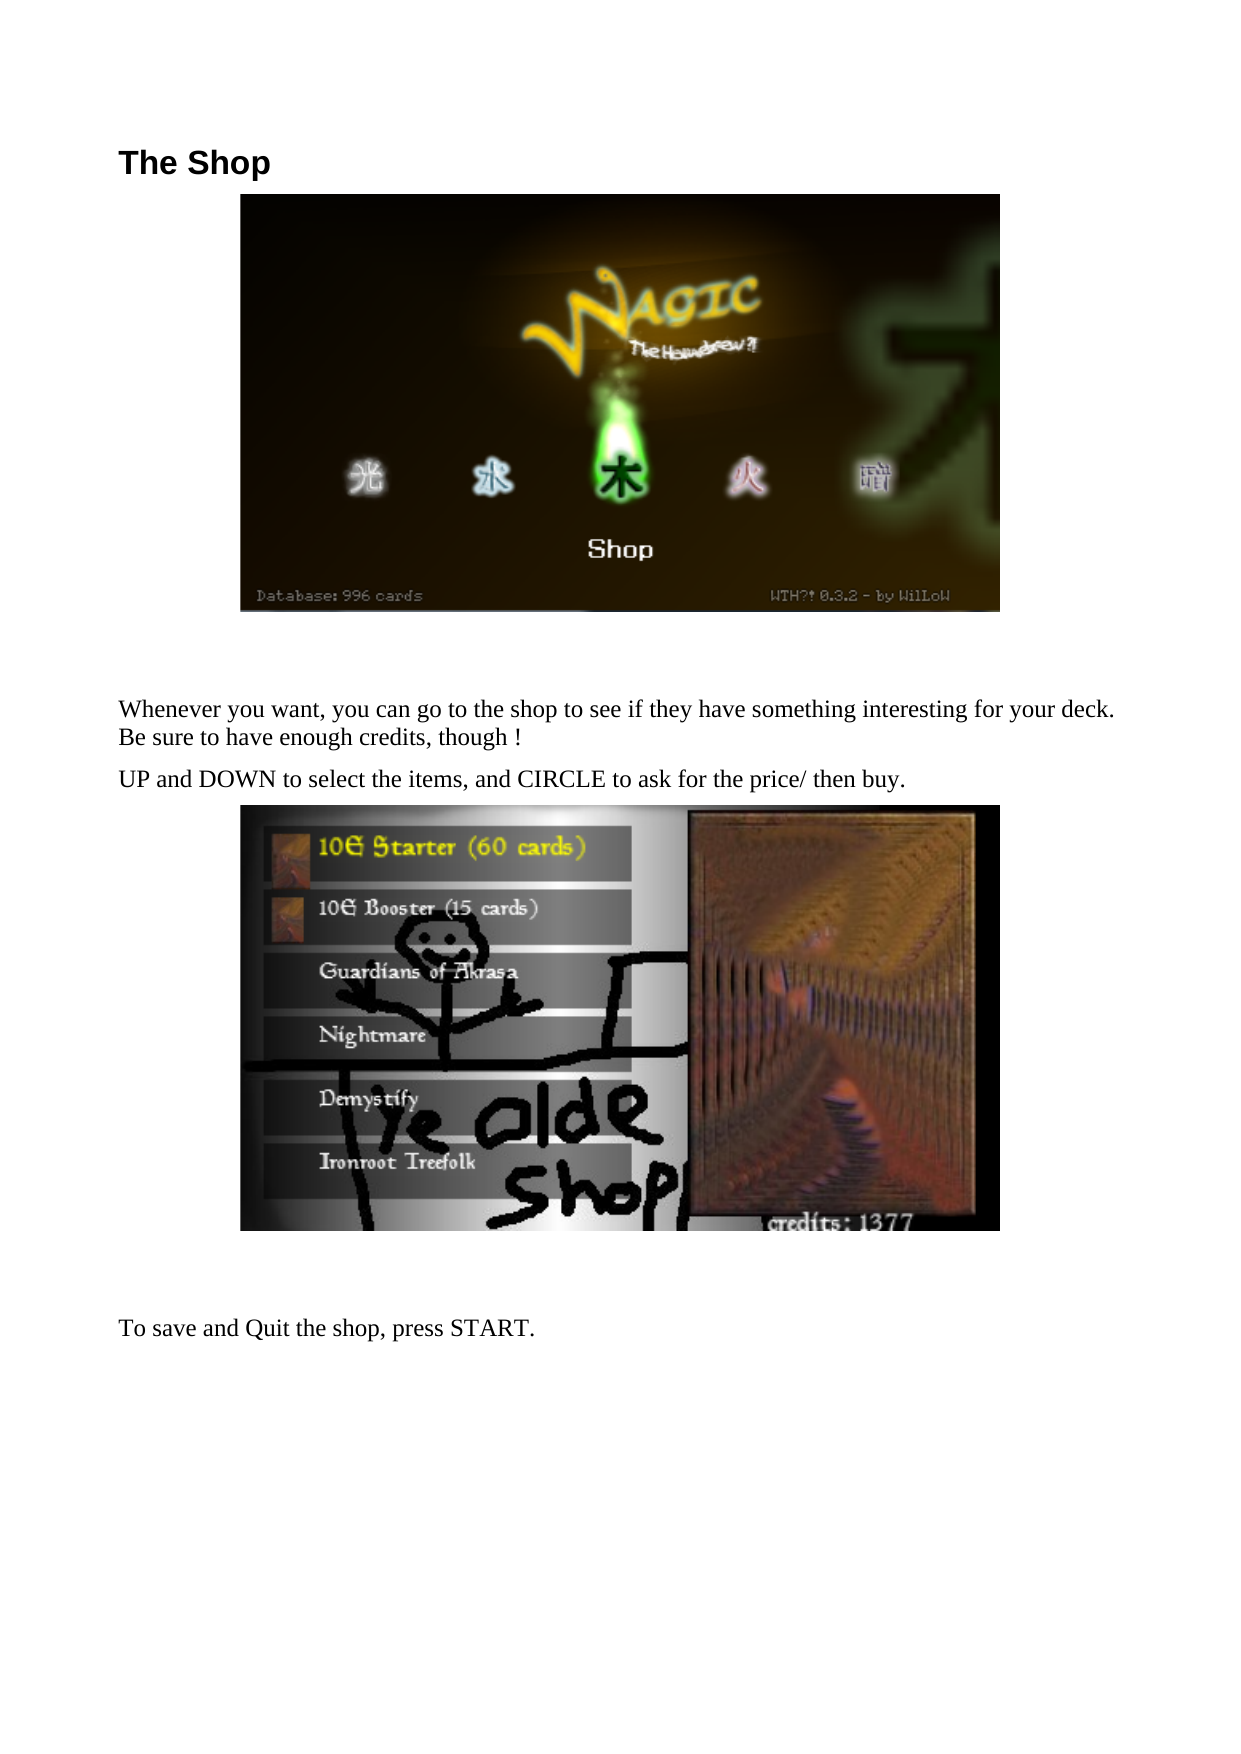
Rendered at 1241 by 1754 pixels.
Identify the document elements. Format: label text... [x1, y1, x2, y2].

text To save and Quit the shop, press START. [118, 1313, 1122, 1341]
text UP and DOWN to select the items, and CIRCLE to ask for the price/ then buy. [118, 764, 1122, 792]
subtitle The Shop [118, 143, 1122, 182]
text Whenever you want, you can go to the shop to see if they have something interesting for your deck. Be sure to have enough credits, though ! [118, 694, 1122, 751]
